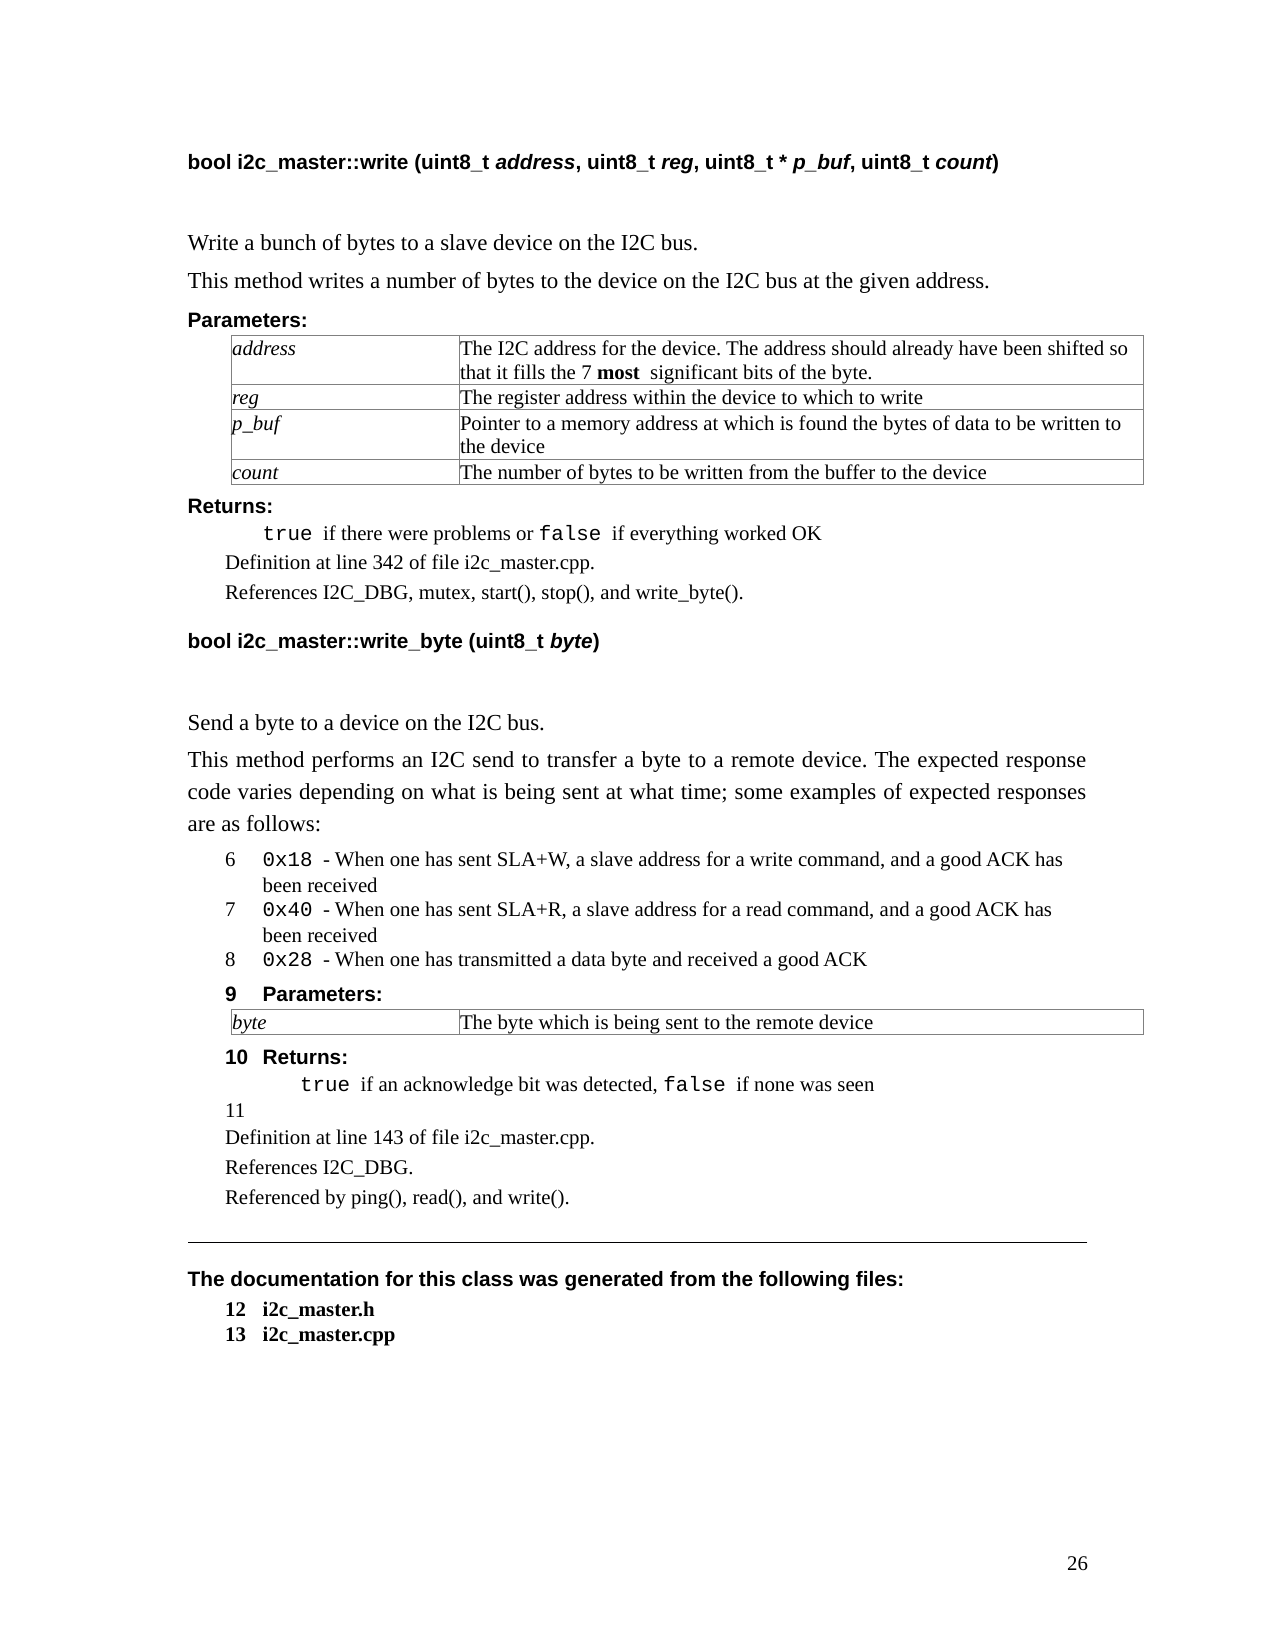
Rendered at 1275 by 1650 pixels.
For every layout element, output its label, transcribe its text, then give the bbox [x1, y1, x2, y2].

table_header byte [232, 1010, 459, 1034]
subtitle Parameters: [225, 982, 1087, 1006]
table_cell Pointer to a memory address at which is found the bytes of data to be written to the device [460, 410, 1143, 458]
subtitle bool i2c_master::write_byte (uint8_t byte) [187, 629, 1087, 653]
subtitle Returns: [187, 494, 1087, 518]
table_header The I2C address for the device. The address should already have been shifted so that it fills the 7 most significant bits of the byte. [460, 336, 1143, 384]
list Referenced by ping(), read(), and write(). [225, 1185, 1087, 1209]
list 0x28 - When one has transmitted a data byte and received a good ACK [225, 947, 1087, 973]
text This method writes a number of bytes to the device on the I2C bus at the given address. [187, 267, 1087, 293]
subtitle Returns: [225, 1045, 1087, 1069]
text Send a byte to a device on the I2C bus. [187, 709, 1087, 735]
table_header address [232, 336, 459, 384]
subtitle bool i2c_master::write (uint8_t address, uint8_t reg, uint8_t * p_buf, uint8_t count) [187, 150, 1087, 174]
table_cell The number of bytes to be written from the buffer to the device [460, 460, 1143, 484]
list Definition at line 342 of file i2c_master.cpp. [225, 550, 1087, 574]
table_cell count [232, 460, 459, 484]
list i2c_master.h [225, 1297, 1087, 1321]
table_cell The register address within the device to which to write [460, 385, 1143, 409]
table_cell reg [232, 385, 459, 409]
subtitle Parameters: [187, 308, 1087, 332]
list 0x18 - When one has sent SLA+W, a slave address for a write command, and a good ACK has been received [225, 847, 1087, 897]
text This method performs an I2C send to transfer a byte to a remote device. The expected response code varies depending on what is being sent at what time; some examples of expected responses are as follows: [187, 746, 1087, 836]
list References I2C_DBG, mutex, start(), stop(), and write_byte(). [225, 580, 1087, 604]
subtitle The documentation for this class was generated from the following files: [187, 1267, 1087, 1291]
list 0x40 - When one has sent SLA+R, a slave address for a read command, and a good ACK has been received [225, 897, 1087, 947]
list Definition at line 143 of file i2c_master.cpp. [225, 1125, 1087, 1149]
text Write a bunch of bytes to a slave device on the I2C bus. [187, 229, 1087, 256]
text true if an acknowledge bit was detected, false if none was seen [300, 1072, 1087, 1097]
list References I2C_DBG. [225, 1155, 1087, 1179]
text true if there were problems or false if everything worked OK [262, 521, 1087, 547]
list i2c_master.cpp [225, 1321, 1087, 1346]
table_cell p_buf [232, 410, 459, 458]
table_header The byte which is being sent to the remote device [460, 1010, 1143, 1034]
